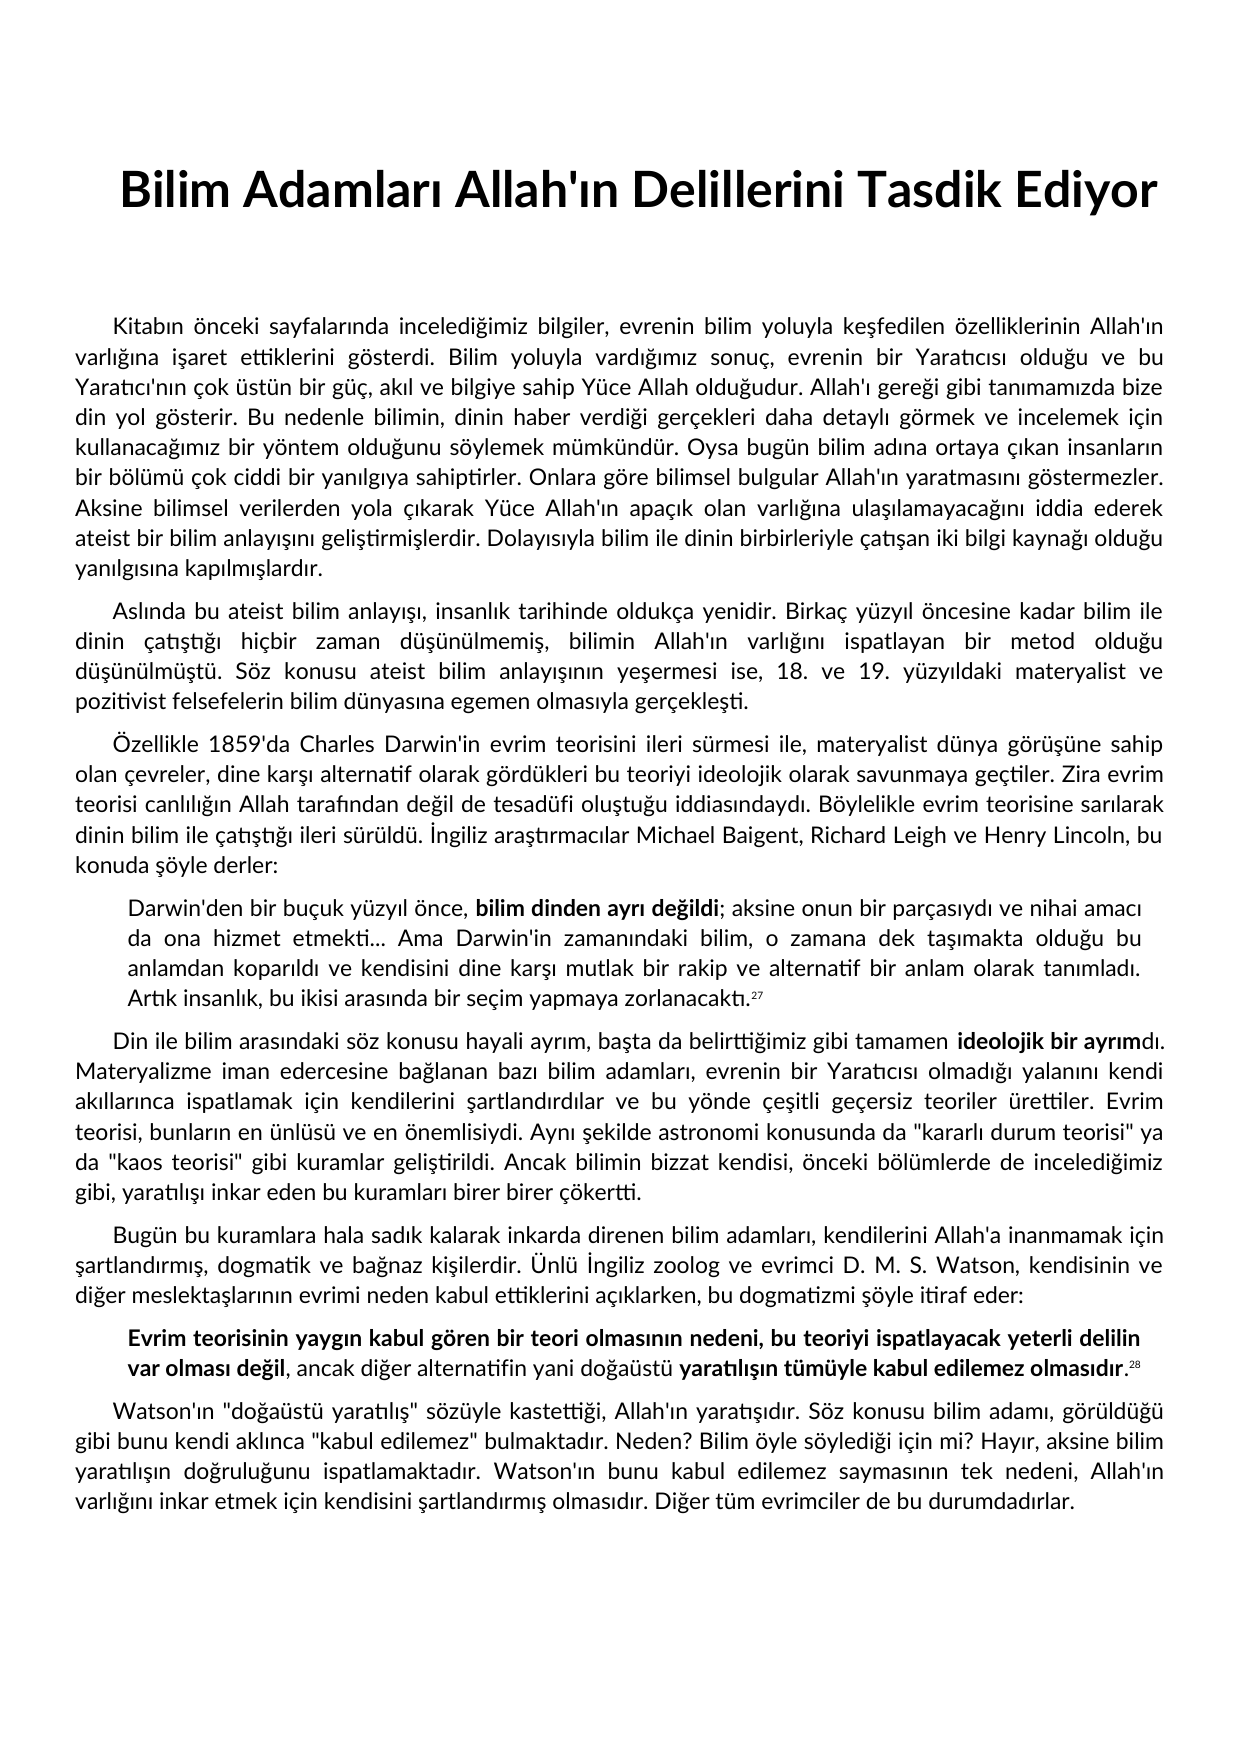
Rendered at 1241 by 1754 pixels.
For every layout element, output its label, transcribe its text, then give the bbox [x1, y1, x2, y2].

text Darwin'den bir buçuk yüzyıl önce, bilim dinden ayrı değildi; aksine onun bir parçasıydı ve nihai amacı da ona hizmet etmekti... Ama Darwin'in zamanındaki bilim, o zamana dek taşımakta olduğu bu anlamdan koparıldı ve kendisini dine karşı mutlak bir rakip ve alternatif bir anlam olarak tanımladı. Artık insanlık, bu ikisi arasında bir seçim yapmaya zorlanacaktı.27 [127, 893, 1143, 1011]
text Watson'ın "doğaüstü yaratılış" sözüyle kastettiği, Allah'ın yaratışıdır. Söz konusu bilim adamı, görüldüğü gibi bunu kendi aklınca "kabul edilemez" bulmaktadır. Neden? Bilim öyle söylediği için mi? Hayır, aksine bilim yaratılışın doğruluğunu ispatlamaktadır. Watson'ın bunu kabul edilemez saymasının tek nedeni, Allah'ın varlığını inkar etmek için kendisini şartlandırmış olmasıdır. Diğer tüm evrimciler de bu durumdadırlar. [75, 1396, 1165, 1514]
text Din ile bilim arasındaki söz konusu hayali ayrım, başta da belirttiğimiz gibi tamamen ideolojik bir ayrımdı. Materyalizme iman edercesine bağlanan bazı bilim adamları, evrenin bir Yaratıcısı olmadığı yalanını kendi akıllarınca ispatlamak için kendilerini şartlandırdılar ve bu yönde çeşitli geçersiz teoriler ürettiler. Evrim teorisi, bunların en ünlüsü ve en önemlisiydi. Aynı şekilde astronomi konusunda da "kararlı durum teorisi" ya da "kaos teorisi" gibi kuramlar geliştirildi. Ancak bilimin bizzat kendisi, önceki bölümlerde de incelediğimiz gibi, yaratılışı inkar eden bu kuramları birer birer çökertti. [75, 1027, 1165, 1205]
text Özellikle 1859'da Charles Darwin'in evrim teorisini ileri sürmesi ile, materyalist dünya görüşüne sahip olan çevreler, dine karşı alternatif olarak gördükleri bu teoriyi ideolojik olarak savunmaya geçtiler. Zira evrim teorisi canlılığın Allah tarafından değil de tesadüfi oluştuğu iddiasındaydı. Böylelikle evrim teorisine sarılarak dinin bilim ile çatıştığı ileri sürüldü. İngiliz araştırmacılar Michael Baigent, Richard Leigh ve Henry Lincoln, bu konuda şöyle derler: [75, 730, 1165, 878]
text Aslında bu ateist bilim anlayışı, insanlık tarihinde oldukça yenidir. Birkaç yüzyıl öncesine kadar bilim ile dinin çatıştığı hiçbir zaman düşünülmemiş, bilimin Allah'ın varlığını ispatlayan bir metod olduğu düşünülmüştü. Söz konusu ateist bilim anlayışının yeşermesi ise, 18. ve 19. yüzyıldaki materyalist ve pozitivist felsefelerin bilim dünyasına egemen olmasıyla gerçekleşti. [75, 596, 1165, 714]
text Evrim teorisinin yaygın kabul gören bir teori olmasının nedeni, bu teoriyi ispatlayacak yeterli delilin var olması değil, ancak diğer alternatifin yani doğaüstü yaratılışın tümüyle kabul edilemez olmasıdır.28 [127, 1323, 1143, 1381]
text Bugün bu kuramlara hala sadık kalarak inkarda direnen bilim adamları, kendilerini Allah'a inanmamak için şartlandırmış, dogmatik ve bağnaz kişilerdir. Ünlü İngiliz zoolog ve evrimci D. M. S. Watson, kendisinin ve diğer meslektaşlarının evrimi neden kabul ettiklerini açıklarken, bu dogmatizmi şöyle itiraf eder: [75, 1220, 1165, 1308]
subtitle Bilim Adamları Allah'ın Delillerini Tasdik Ediyor [112, 158, 1165, 218]
text Kitabın önceki sayfalarında incelediğimiz bilgiler, evrenin bilim yoluyla keşfedilen özelliklerinin Allah'ın varlığına işaret ettiklerini gösterdi. Bilim yoluyla vardığımız sonuç, evrenin bir Yaratıcısı olduğu ve bu Yaratıcı'nın çok üstün bir güç, akıl ve bilgiye sahip Yüce Allah olduğudur. Allah'ı gereği gibi tanımamızda bize din yol gösterir. Bu nedenle bilimin, dinin haber verdiği gerçekleri daha detaylı görmek ve incelemek için kullanacağımız bir yöntem olduğunu söylemek mümkündür. Oysa bugün bilim adına ortaya çıkan insanların bir bölümü çok ciddi bir yanılgıya sahiptirler. Onlara göre bilimsel bulgular Allah'ın yaratmasını göstermezler. Aksine bilimsel verilerden yola çıkarak Yüce Allah'ın apaçık olan varlığına ulaşılamayacağını iddia ederek ateist bir bilim anlayışını geliştirmişlerdir. Dolayısıyla bilim ile dinin birbirleriyle çatışan iki bilgi kaynağı olduğu yanılgısına kapılmışlardır. [75, 312, 1165, 581]
